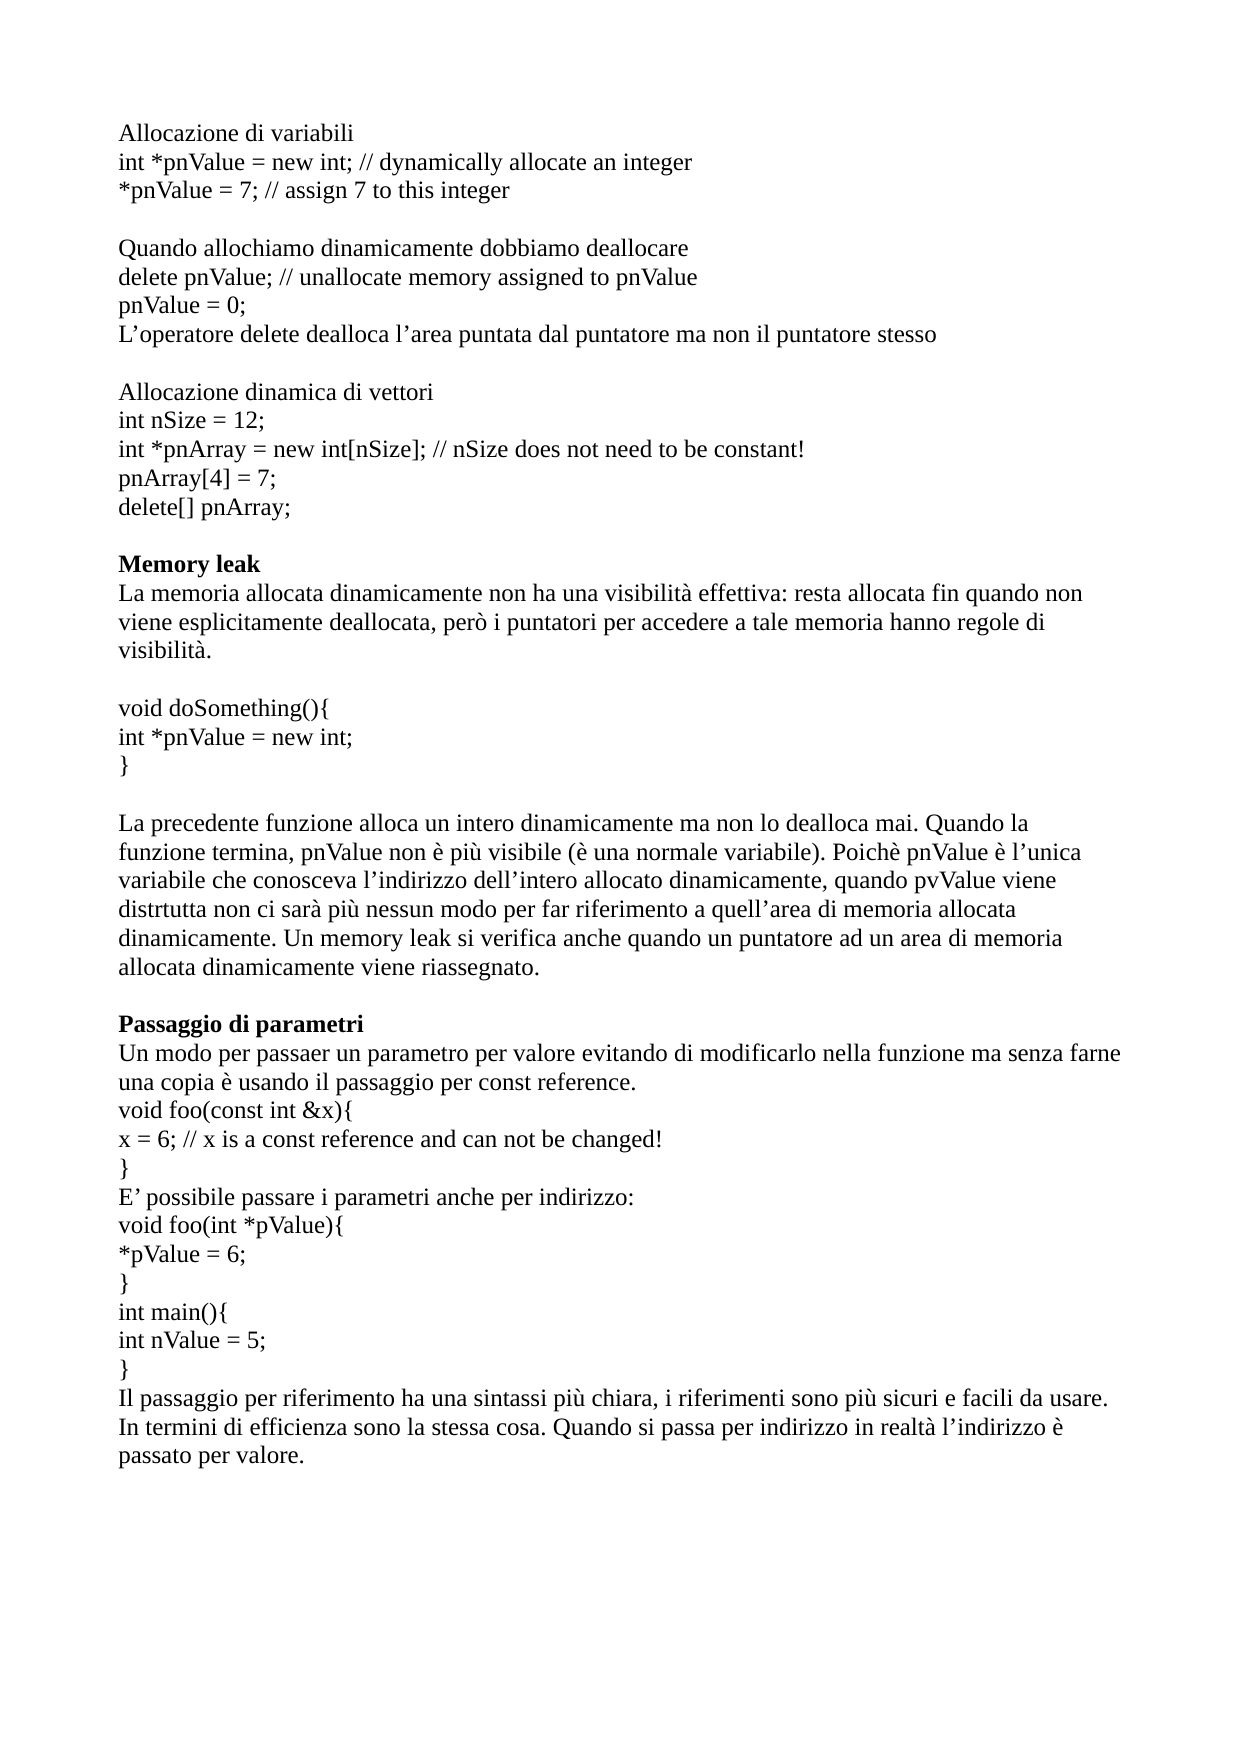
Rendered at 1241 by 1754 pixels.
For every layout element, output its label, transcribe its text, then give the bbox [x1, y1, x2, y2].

text Memory leak [118, 549, 1122, 578]
text int nSize = 12; [118, 406, 1122, 434]
text } [118, 1268, 1122, 1297]
text } [118, 1354, 1122, 1383]
text void doSomething(){ [118, 693, 1122, 722]
text Passaggio di parametri [118, 1009, 1122, 1038]
text } [118, 1153, 1122, 1182]
text Allocazione di variabili [118, 118, 1122, 147]
text Un modo per passaer un parametro per valore evitando di modificarlo nella funzione ma senza farne una copia è usando il passaggio per const reference. [118, 1038, 1122, 1096]
text *pnValue = 7; // assign 7 to this integer [118, 176, 1122, 204]
text Allocazione dinamica di vettori [118, 377, 1122, 406]
text int *pnValue = new int; // dynamically allocate an integer [118, 147, 1122, 176]
text int *pnValue = new int; [118, 722, 1122, 751]
text La precedente funzione alloca un intero dinamicamente ma non lo dealloca mai. Quando la funzione termina, pnValue non è più visibile (è una normale variabile). Poichè pnValue è l’unica variabile che conosceva l’indirizzo dell’intero allocato dinamicamente, quando pvValue viene distrtutta non ci sarà più nessun modo per far riferimento a quell’area di memoria allocata dinamicamente. Un memory leak si verifica anche quando un puntatore ad un area di memoria allocata dinamicamente viene riassegnato. [118, 808, 1122, 981]
text pnValue = 0; [118, 291, 1122, 319]
text x = 6; // x is a const reference and can not be changed! [118, 1124, 1122, 1153]
text delete[] pnArray; [118, 492, 1122, 521]
text *pValue = 6; [118, 1239, 1122, 1268]
text La memoria allocata dinamicamente non ha una visibilità effettiva: resta allocata fin quando non viene esplicitamente deallocata, però i puntatori per accedere a tale memoria hanno regole di visibilità. [118, 578, 1122, 664]
text int main(){ [118, 1297, 1122, 1326]
text Quando allochiamo dinamicamente dobbiamo deallocare [118, 233, 1122, 262]
text pnArray[4] = 7; [118, 463, 1122, 492]
text int nValue = 5; [118, 1326, 1122, 1354]
text void foo(int *pValue){ [118, 1211, 1122, 1239]
text Il passaggio per riferimento ha una sintassi più chiara, i riferimenti sono più sicuri e facili da usare. In termini di efficienza sono la stessa cosa. Quando si passa per indirizzo in realtà l’indirizzo è passato per valore. [118, 1383, 1122, 1469]
text delete pnValue; // unallocate memory assigned to pnValue [118, 262, 1122, 291]
text L’operatore delete dealloca l’area puntata dal puntatore ma non il puntatore stesso [118, 319, 1122, 348]
text } [118, 751, 1122, 779]
text void foo(const int &x){ [118, 1096, 1122, 1124]
text E’ possibile passare i parametri anche per indirizzo: [118, 1182, 1122, 1211]
text int *pnArray = new int[nSize]; // nSize does not need to be constant! [118, 434, 1122, 463]
